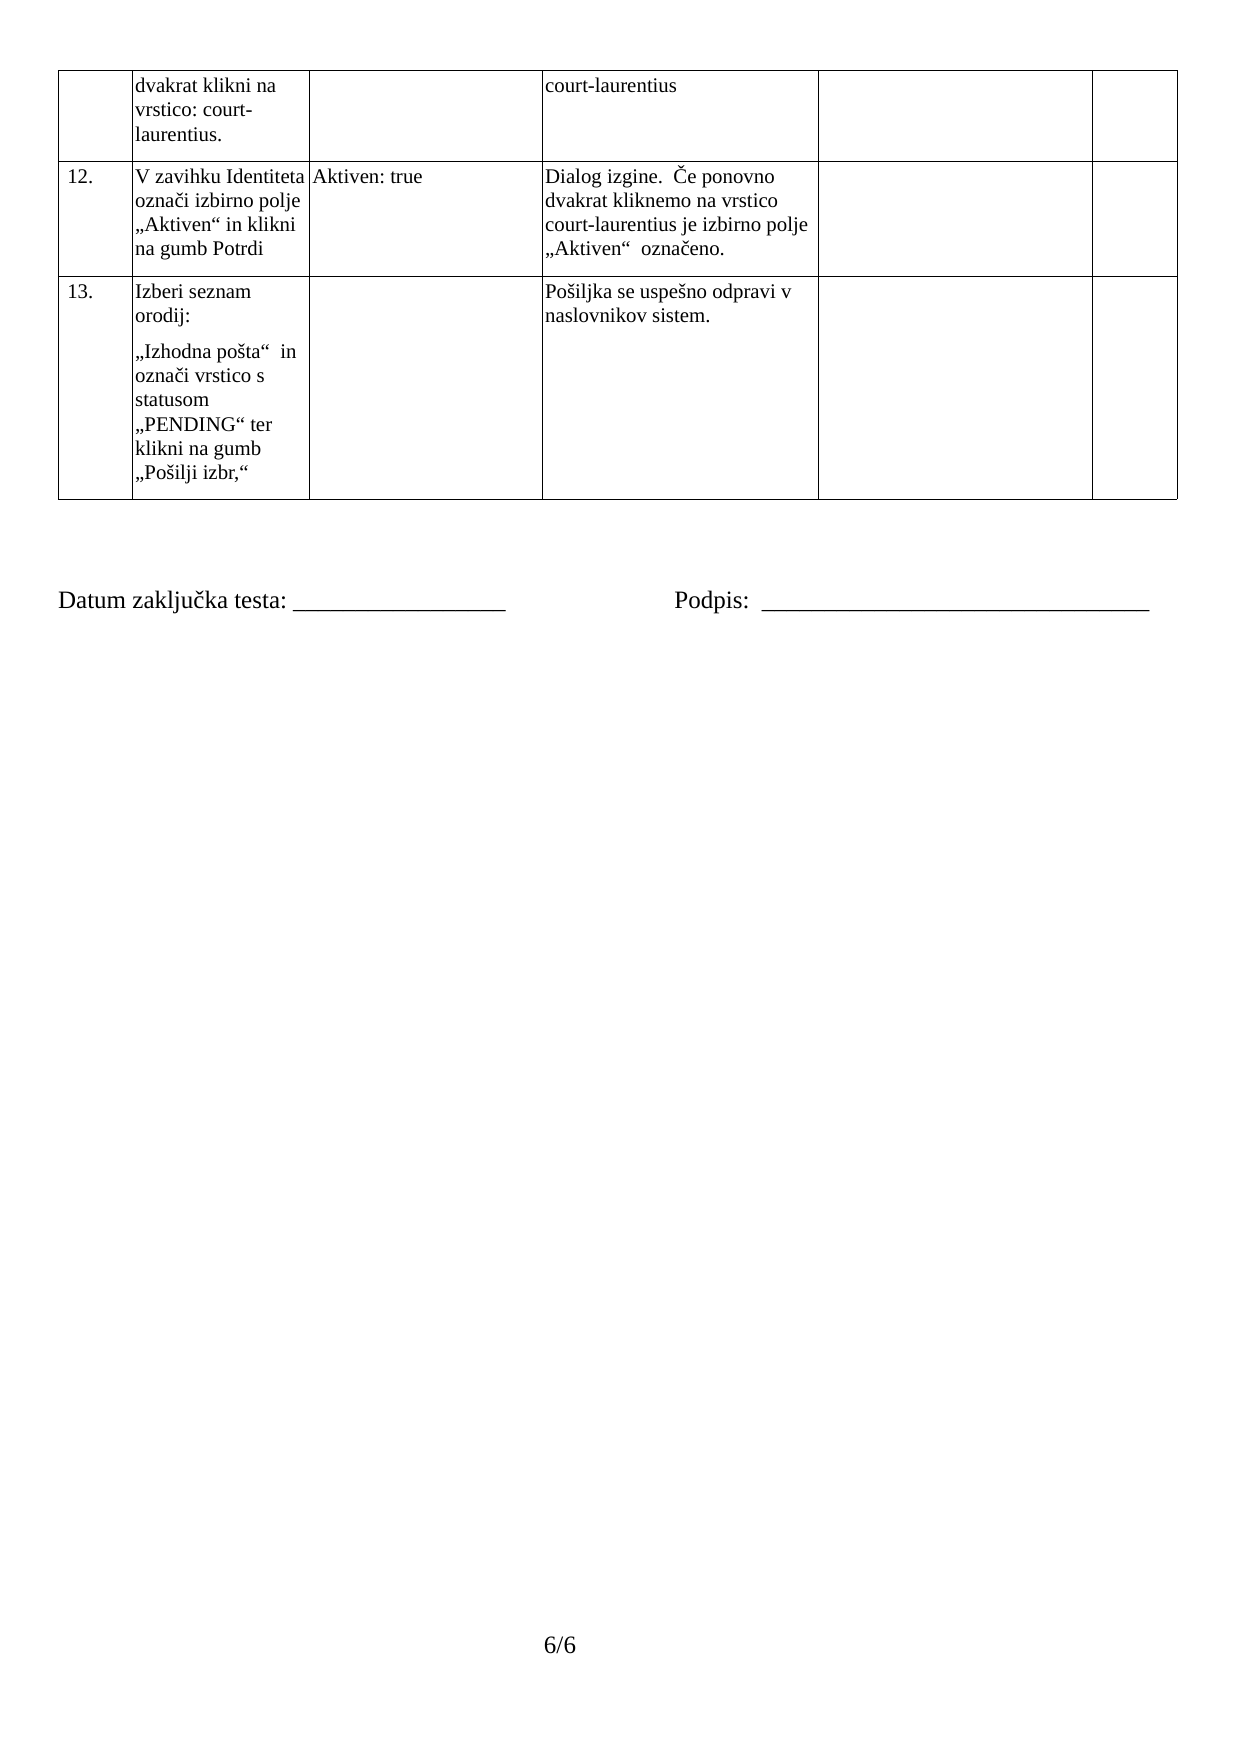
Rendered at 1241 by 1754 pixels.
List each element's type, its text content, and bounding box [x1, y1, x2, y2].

table_cell [59, 71, 132, 161]
table_cell [59, 162, 132, 276]
table_cell [819, 162, 1092, 276]
table_cell V zavihku Identiteta označi izbirno polje „Aktiven“ in klikni na gumb Potrdi [133, 162, 309, 276]
table_cell [1093, 71, 1177, 161]
table_cell [819, 71, 1092, 161]
table_cell dvakrat klikni na vrstico: court-laurentius. [133, 71, 309, 161]
table_cell [310, 71, 542, 161]
table_cell [1093, 162, 1177, 276]
table_cell Pošiljka se uspešno odpravi v naslovnikov sistem. [543, 277, 818, 499]
table_cell [59, 277, 132, 499]
table_cell [310, 277, 542, 499]
table_cell [1093, 277, 1177, 499]
text Datum zaključka testa: _________________ Podpis: _______________________________ [58, 585, 1177, 614]
table_cell Dialog izgine. Če ponovno dvakrat kliknemo na vrstico court-laurentius je izbirno polje „Aktiven“ označeno. [543, 162, 818, 276]
table_cell Aktiven: true [310, 162, 542, 276]
table_cell court-laurentius [543, 71, 818, 161]
table_cell Izberi seznam orodij: „Izhodna pošta“ in označi vrstico s statusom „PENDING“ ter klikni na gumb „Pošilji izbr,“ [133, 277, 309, 499]
table_cell [819, 277, 1092, 499]
